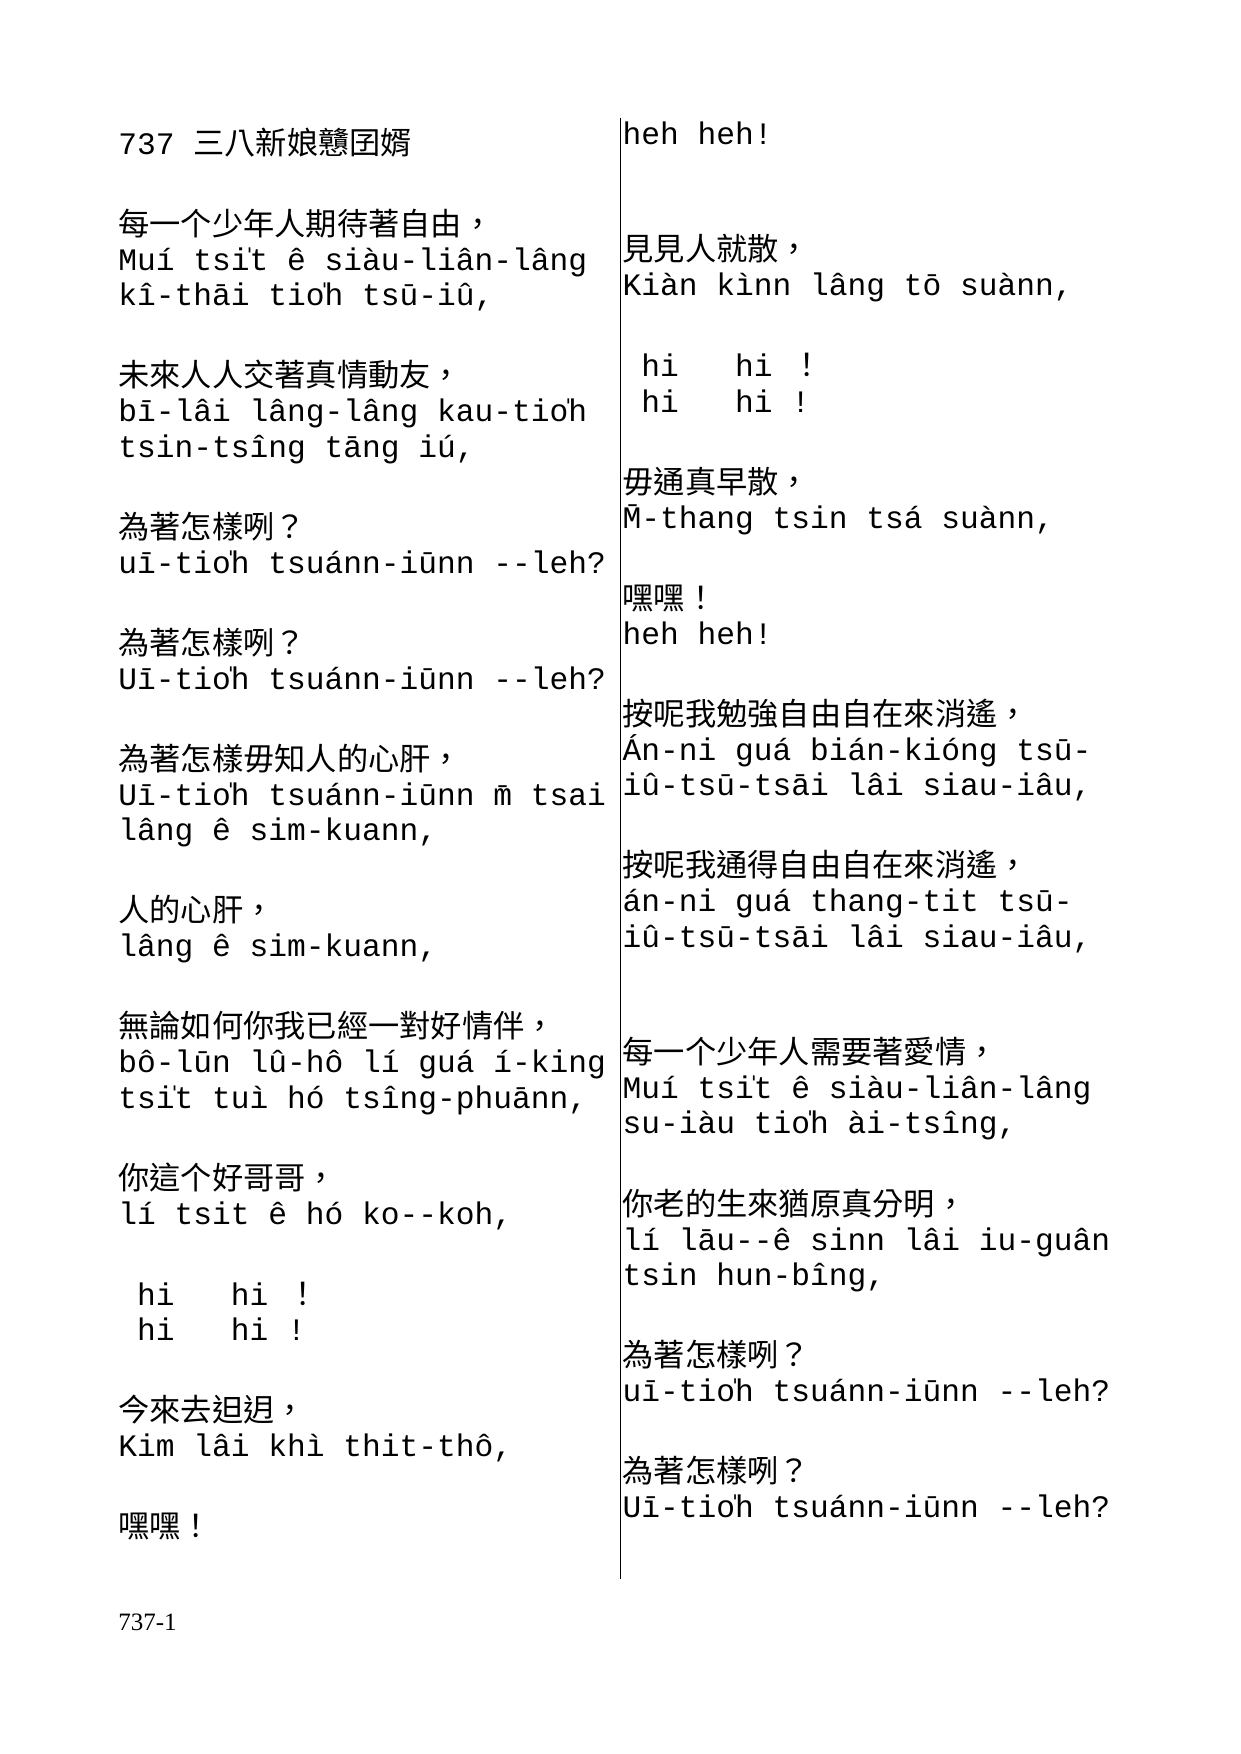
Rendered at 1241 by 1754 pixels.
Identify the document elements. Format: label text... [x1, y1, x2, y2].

text lí tsit ê hó ko--koh, [118, 1198, 618, 1234]
text heh heh! [622, 618, 1122, 653]
text Uī-tio̍h tsuánn-iūnn --leh? [622, 1491, 1122, 1527]
text 未來人人交著真情動友， [118, 351, 618, 396]
text Án-ni guá bián-kióng tsū-iû-tsū-tsāi lâi siau-iâu, [622, 734, 1122, 805]
text Uī-tio̍h tsuánn-iūnn m̄ tsai lâng ê sim-kuann, [118, 779, 618, 850]
text 為著怎樣咧？ [622, 1330, 1122, 1375]
text 按呢我勉強自由自在來消遙， [622, 689, 1122, 734]
text bô-lūn lû-hô lí guá í-king tsi̍t tuì hó tsîng-phuānn, [118, 1047, 618, 1118]
text 你老的生來猶原真分明， [622, 1179, 1122, 1224]
text heh heh! [622, 118, 1122, 153]
text án-ni guá thang-tit tsū-iû-tsū-tsāi lâi siau-iâu, [622, 886, 1122, 956]
text 每一个少年人期待著自由， [118, 199, 618, 244]
text Kim lâi khì thit-thô, [118, 1431, 618, 1466]
text 為著怎樣咧？ [118, 618, 618, 663]
text 見見人就散， [622, 224, 1122, 269]
text 為著怎樣咧？ [118, 502, 618, 547]
text Muí tsi̍t ê siàu-liân-lâng su-iàu tio̍h ài-tsîng, [622, 1072, 1122, 1143]
text Uī-tio̍h tsuánn-iūnn --leh? [118, 663, 618, 699]
text 毋通真早散， [622, 457, 1122, 502]
text bī-lâi lâng-lâng kau-tio̍h tsin-tsîng tāng iú, [118, 396, 618, 467]
text 每一个少年人需要著愛情， [622, 1027, 1122, 1072]
text 你這个好哥哥， [118, 1153, 618, 1198]
text lí lāu--ê sinn lâi iu-guân tsin hun-bîng, [622, 1224, 1122, 1295]
text 737 三八新娘戇囝婿 [118, 118, 618, 164]
text hi hi ! [118, 1315, 618, 1350]
text uī-tio̍h tsuánn-iūnn --leh? [118, 547, 618, 583]
text Kiàn kìnn lâng tō suànn, [622, 269, 1122, 305]
text hi hi ! [622, 386, 1122, 421]
text 為著怎樣咧？ [622, 1446, 1122, 1491]
text hi hi ！ [622, 340, 1122, 386]
text hi hi ！ [118, 1269, 618, 1315]
text lâng ê sim-kuann, [118, 931, 618, 966]
text 無論如何你我已經一對好情伴， [118, 1002, 618, 1047]
text 今來去𨑨迌， [118, 1386, 618, 1431]
text 嘿嘿！ [118, 1502, 618, 1547]
text M̄-thang tsin tsá suànn, [622, 502, 1122, 537]
text Muí tsi̍t ê siàu-liân-lâng kî-thāi tio̍h tsū-iû, [118, 244, 618, 315]
text 按呢我通得自由自在來消遙， [622, 840, 1122, 886]
text 嘿嘿！ [622, 573, 1122, 618]
text 為著怎樣毋知人的心肝， [118, 734, 618, 779]
text 人的心肝， [118, 886, 618, 931]
text uī-tio̍h tsuánn-iūnn --leh? [622, 1375, 1122, 1411]
